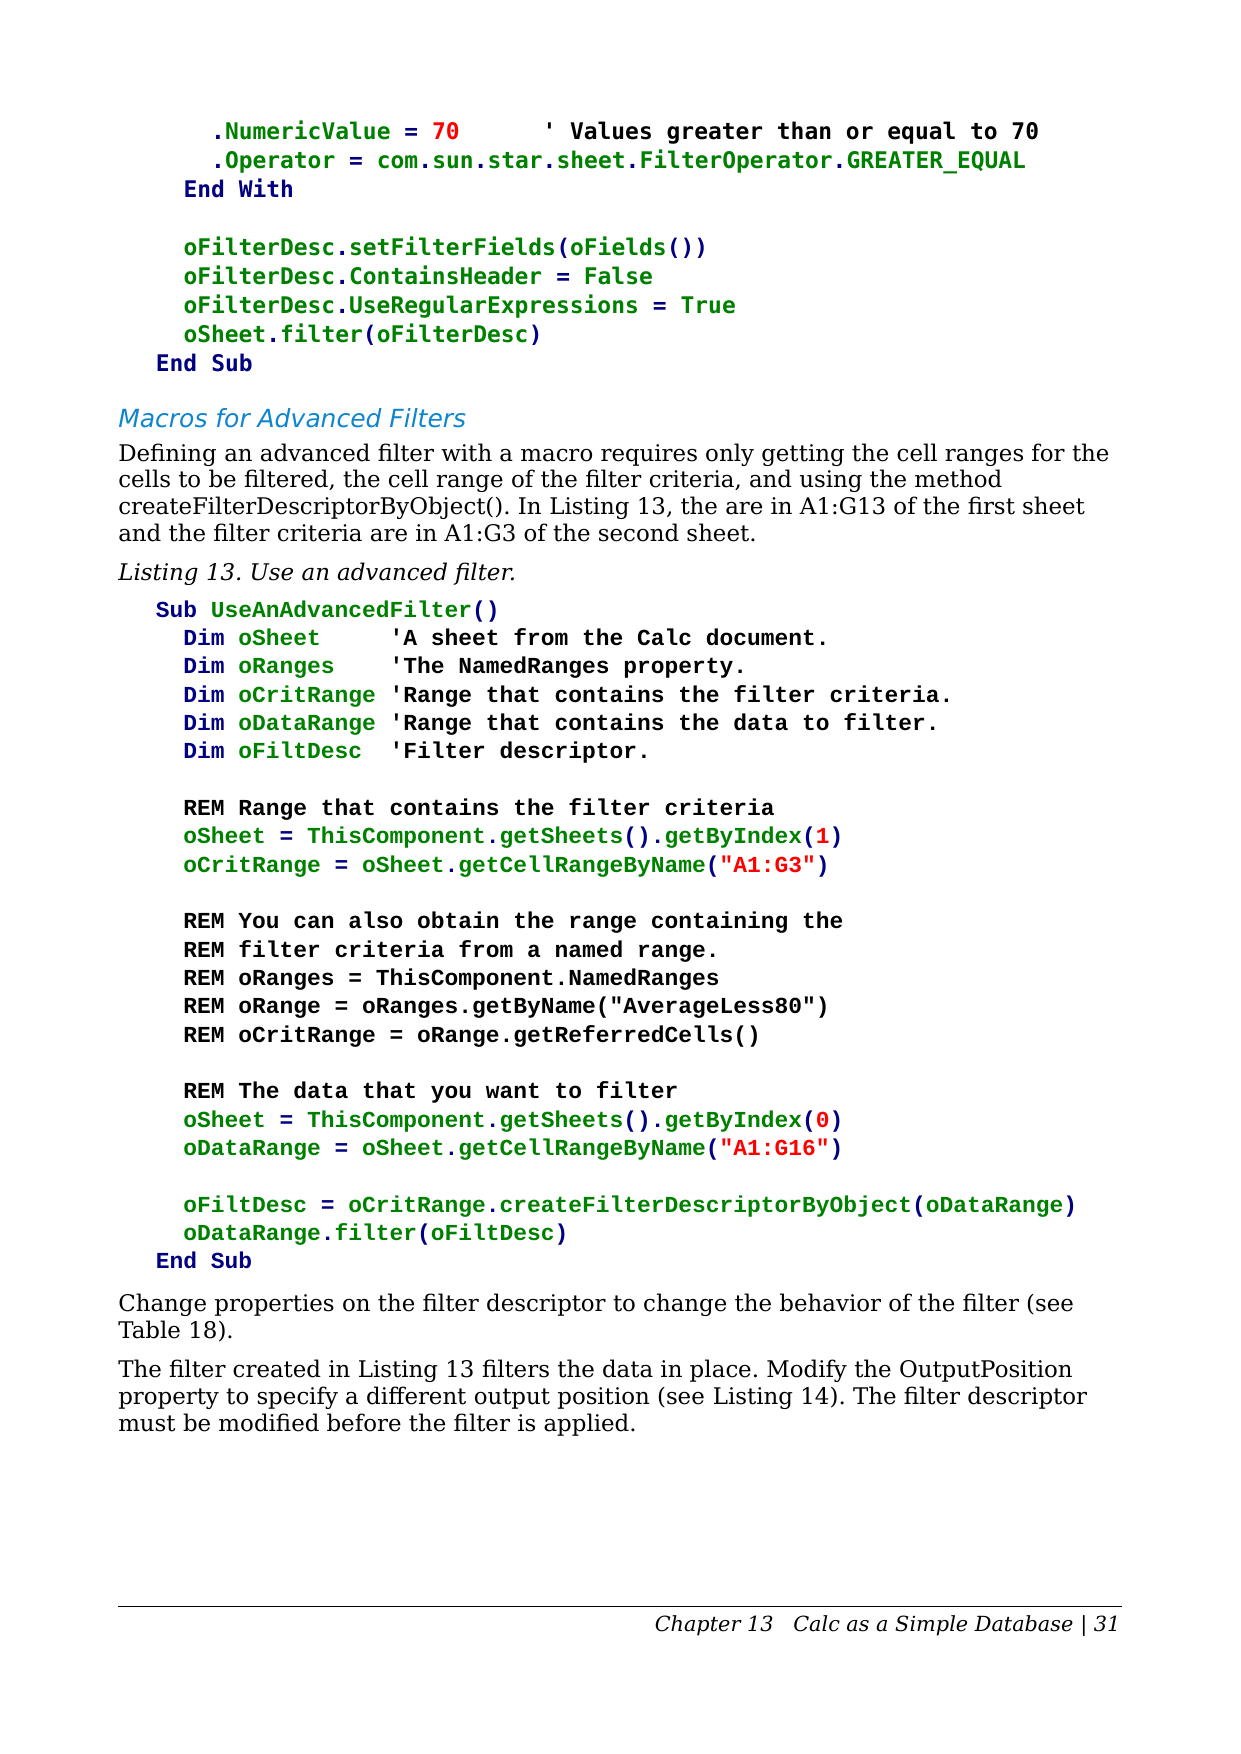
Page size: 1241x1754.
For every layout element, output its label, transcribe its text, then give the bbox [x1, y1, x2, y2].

subtitle Macros for Advanced Filters [118, 404, 1122, 433]
text oSheet.filter(oFilterDesc) [156, 322, 1092, 348]
text REM oRange = oRanges.getByName("AverageLess80") [156, 995, 1092, 1021]
text oFiltDesc = oCritRange.createFilterDescriptorByObject(oDataRange) [156, 1193, 1092, 1219]
text oSheet = ThisComponent.getSheets().getByIndex(1) [156, 825, 1092, 851]
text Change properties on the filter descriptor to change the behavior of the filter (see Table 18). [118, 1291, 1122, 1344]
text REM oCritRange = oRange.getReferredCells() [156, 1023, 1092, 1049]
text End With [156, 176, 1092, 203]
text REM filter criteria from a named range. [156, 938, 1092, 964]
text .NumericValue = 70 ' Values greater than or equal to 70 [156, 118, 1092, 145]
text The filter created in Listing 13 filters the data in place. Modify the OutputPosition property to specify a different output position (see Listing 14). The filter descriptor must be modified before the filter is applied. [118, 1356, 1122, 1436]
text Sub UseAnAdvancedFilter() [156, 598, 1092, 624]
text Dim oDataRange 'Range that contains the data to filter. [156, 711, 1092, 737]
text REM The data that you want to filter [156, 1080, 1092, 1106]
text oFilterDesc.UseRegularExpressions = True [156, 292, 1092, 319]
text REM oRanges = ThisComponent.NamedRanges [156, 966, 1092, 992]
text oDataRange = oSheet.getCellRangeByName("A1:G16") [156, 1136, 1092, 1162]
text .Operator = com.sun.star.sheet.FilterOperator.GREATER_EQUAL [156, 147, 1092, 174]
text REM You can also obtain the range containing the [156, 910, 1092, 936]
text oCritRange = oSheet.getCellRangeByName("A1:G3") [156, 853, 1092, 879]
text Defining an advanced filter with a macro requires only getting the cell ranges for the cells to be filtered, the cell range of the filter criteria, and using the method createFilterDescriptorByObject(). In Listing 13, the are in A1:G13 of the first sheet and the filter criteria are in A1:G3 of the second sheet. [118, 440, 1122, 546]
text Dim oSheet 'A sheet from the Calc document. [156, 626, 1092, 652]
text Dim oCritRange 'Range that contains the filter criteria. [156, 683, 1092, 709]
text oSheet = ThisComponent.getSheets().getByIndex(0) [156, 1108, 1092, 1134]
text REM Range that contains the filter criteria [156, 796, 1092, 822]
text oFilterDesc.setFilterFields(oFields()) [156, 234, 1092, 261]
text oFilterDesc.ContainsHeader = False [156, 263, 1092, 290]
text oDataRange.filter(oFiltDesc) [156, 1221, 1092, 1247]
list Listing 13. Use an advanced filter. [118, 559, 1122, 586]
text Dim oFiltDesc 'Filter descriptor. [156, 740, 1092, 766]
text End Sub [156, 1250, 1092, 1276]
text End Sub [156, 351, 1092, 377]
text Dim oRanges 'The NamedRanges property. [156, 655, 1092, 681]
